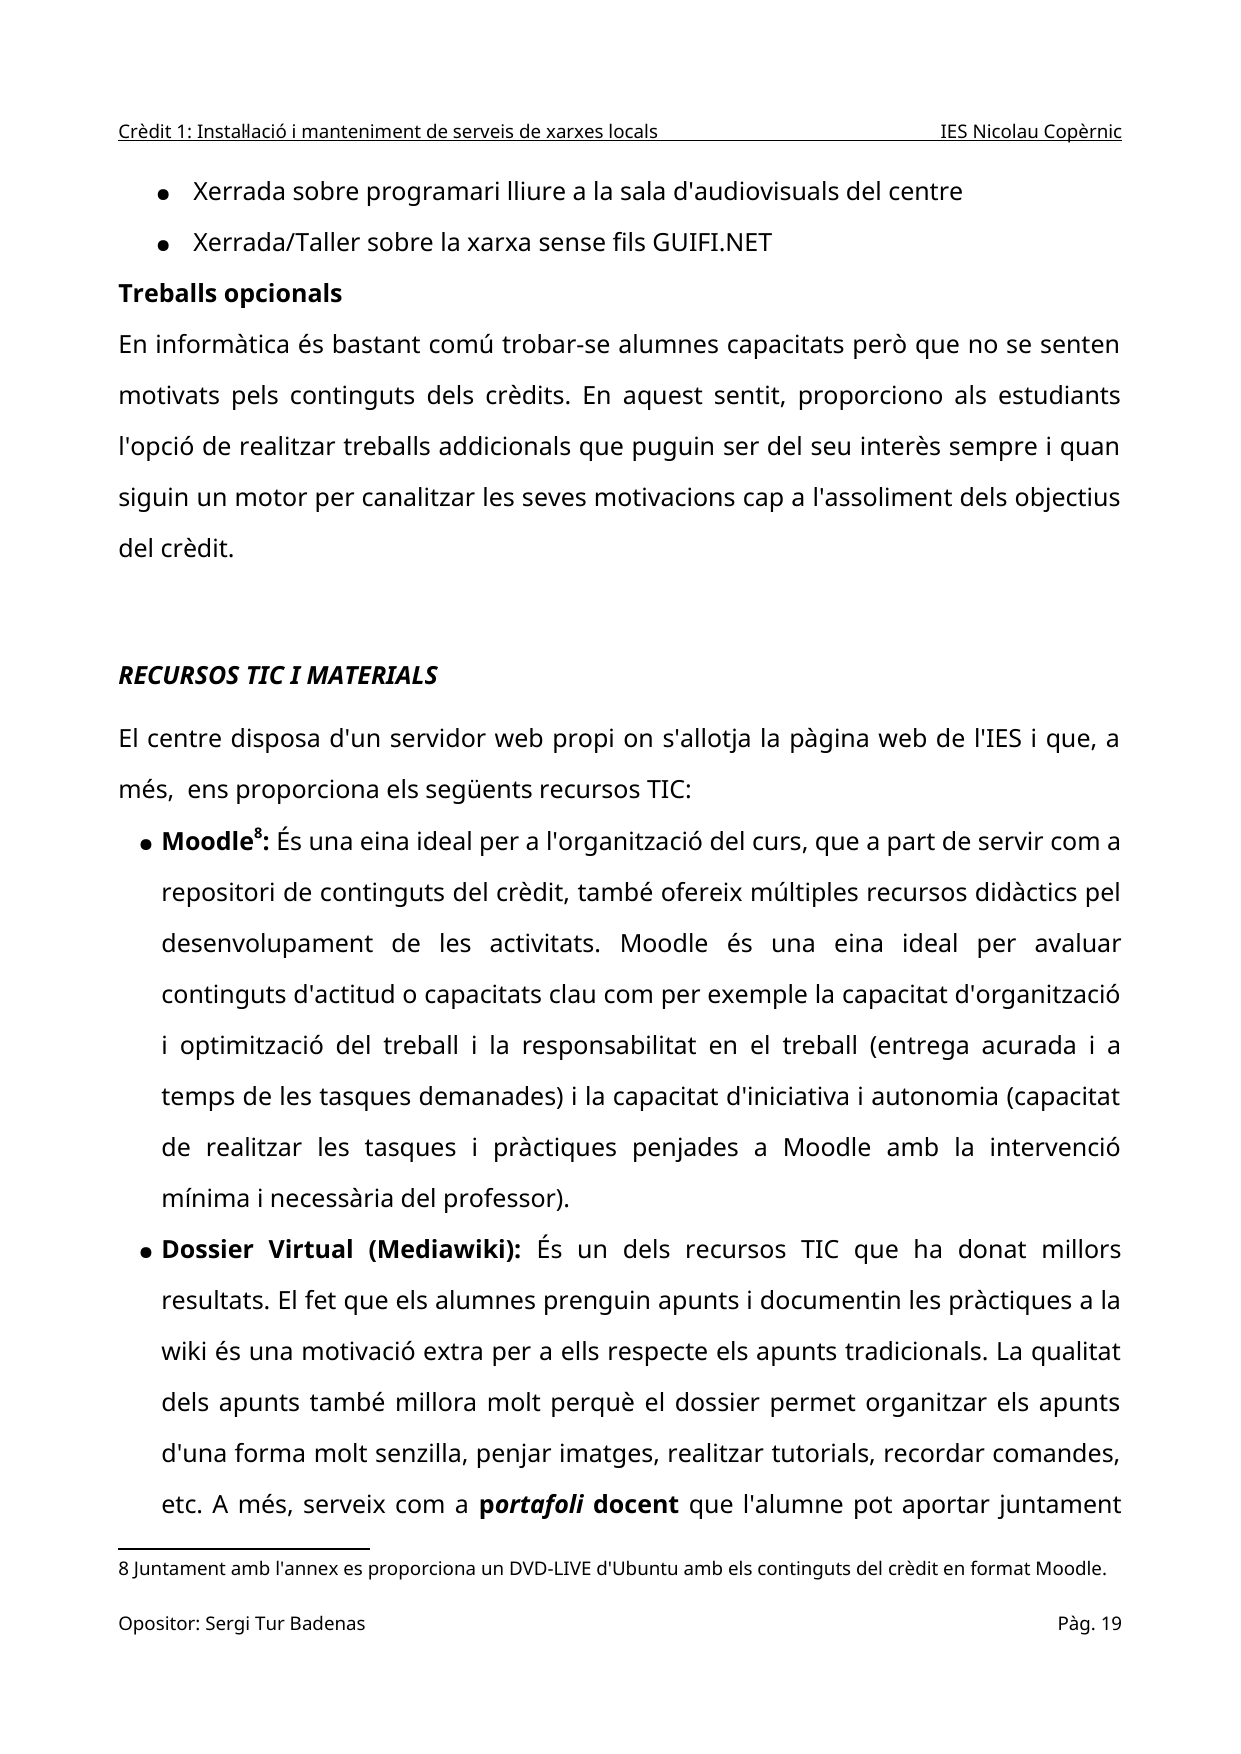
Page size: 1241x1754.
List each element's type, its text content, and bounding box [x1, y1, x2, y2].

list Dossier Virtual (Mediawiki): És un dels recursos TIC que ha donat millors resultats. El fet que els alumnes prenguin apunts i documentin les pràctiques a la wiki és una motivació extra per a ells respecte els apunts tradicionals. La qualitat dels apunts també millora molt perquè el dossier permet organitzar els apunts d'una forma molt senzilla, penjar imatges, realitzar tutorials, recordar comandes, etc. A més, serveix com a portafoli docent que l'alumne pot aportar juntament [138, 1231, 1122, 1521]
list Juntament amb l'annex es proporciona un DVD-LIVE d'Ubuntu amb els continguts del crèdit en format Moodle. [118, 1555, 1122, 1581]
list Moodle: És una eina ideal per a l'organització del curs, que a part de servir com a repositori de continguts del crèdit, també ofereix múltiples recursos didàctics pel desenvolupament de les activitats. Moodle és una eina ideal per avaluar continguts d'actitud o capacitats clau com per exemple la capacitat d'organització i optimització del treball i la responsabilitat en el treball (entrega acurada i a temps de les tasques demanades) i la capacitat d'iniciativa i autonomia (capacitat de realitzar les tasques i pràctiques penjades a Moodle amb la intervenció mínima i necessària del professor). [138, 823, 1122, 1214]
subtitle RECURSOS TIC I MATERIALS [118, 657, 1122, 692]
text El centre disposa d'un servidor web propi on s'allotja la pàgina web de l'IES i que, a més, ens proporciona els següents recursos TIC: [118, 721, 1122, 806]
text En informàtica és bastant comú trobar-se alumnes capacitats però que no se senten motivats pels continguts dels crèdits. En aquest sentit, proporciono als estudiants l'opció de realitzar treballs addicionals que puguin ser del seu interès sempre i quan siguin un motor per canalitzar les seves motivacions cap a l'assoliment dels objectius del crèdit. [118, 326, 1122, 564]
text Treballs opcionals [118, 275, 1122, 309]
list Xerrada/Taller sobre la xarxa sense fils GUIFI.NET [156, 224, 1122, 258]
list Xerrada sobre programari lliure a la sala d'audiovisuals del centre [156, 173, 1122, 207]
